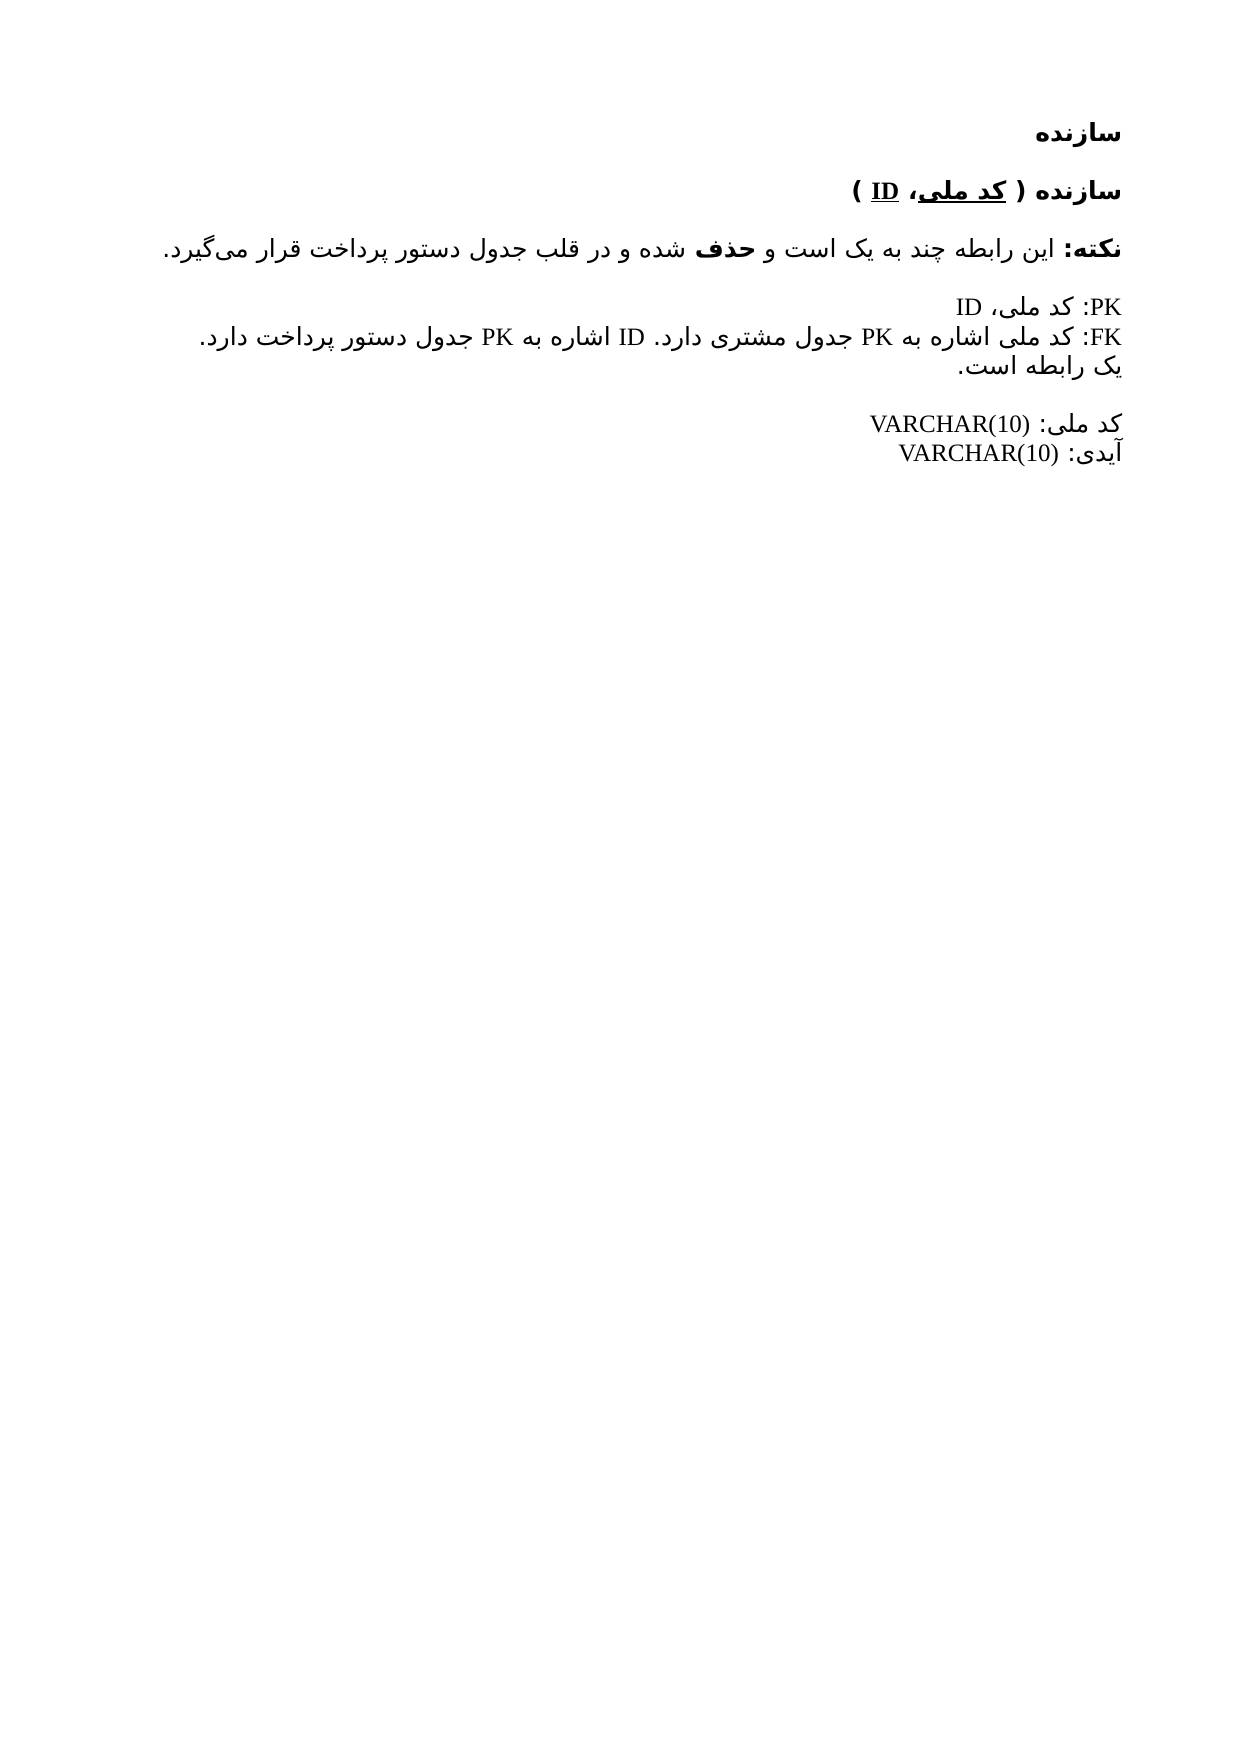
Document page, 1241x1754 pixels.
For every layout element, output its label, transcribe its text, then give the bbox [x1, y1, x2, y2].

text سازنده ( کد ملی، ID ) [118, 176, 1122, 205]
text نکته: این رابطه چند به یک است و حذف شده و در قلب جدول دستور پرداخت قرار می‌گیرد. [118, 234, 1122, 264]
text PK: کد ملی، ID [118, 292, 1122, 322]
text آیدی: VARCHAR(10) [118, 438, 1122, 467]
text یک رابطه است. [118, 351, 1122, 380]
text کد ملی: VARCHAR(10) [118, 409, 1122, 438]
text سازنده [118, 118, 1122, 147]
text FK: کد ملی اشاره به PK جدول مشتری دارد. ID اشاره به PK جدول دستور پرداخت دارد. [118, 322, 1122, 351]
